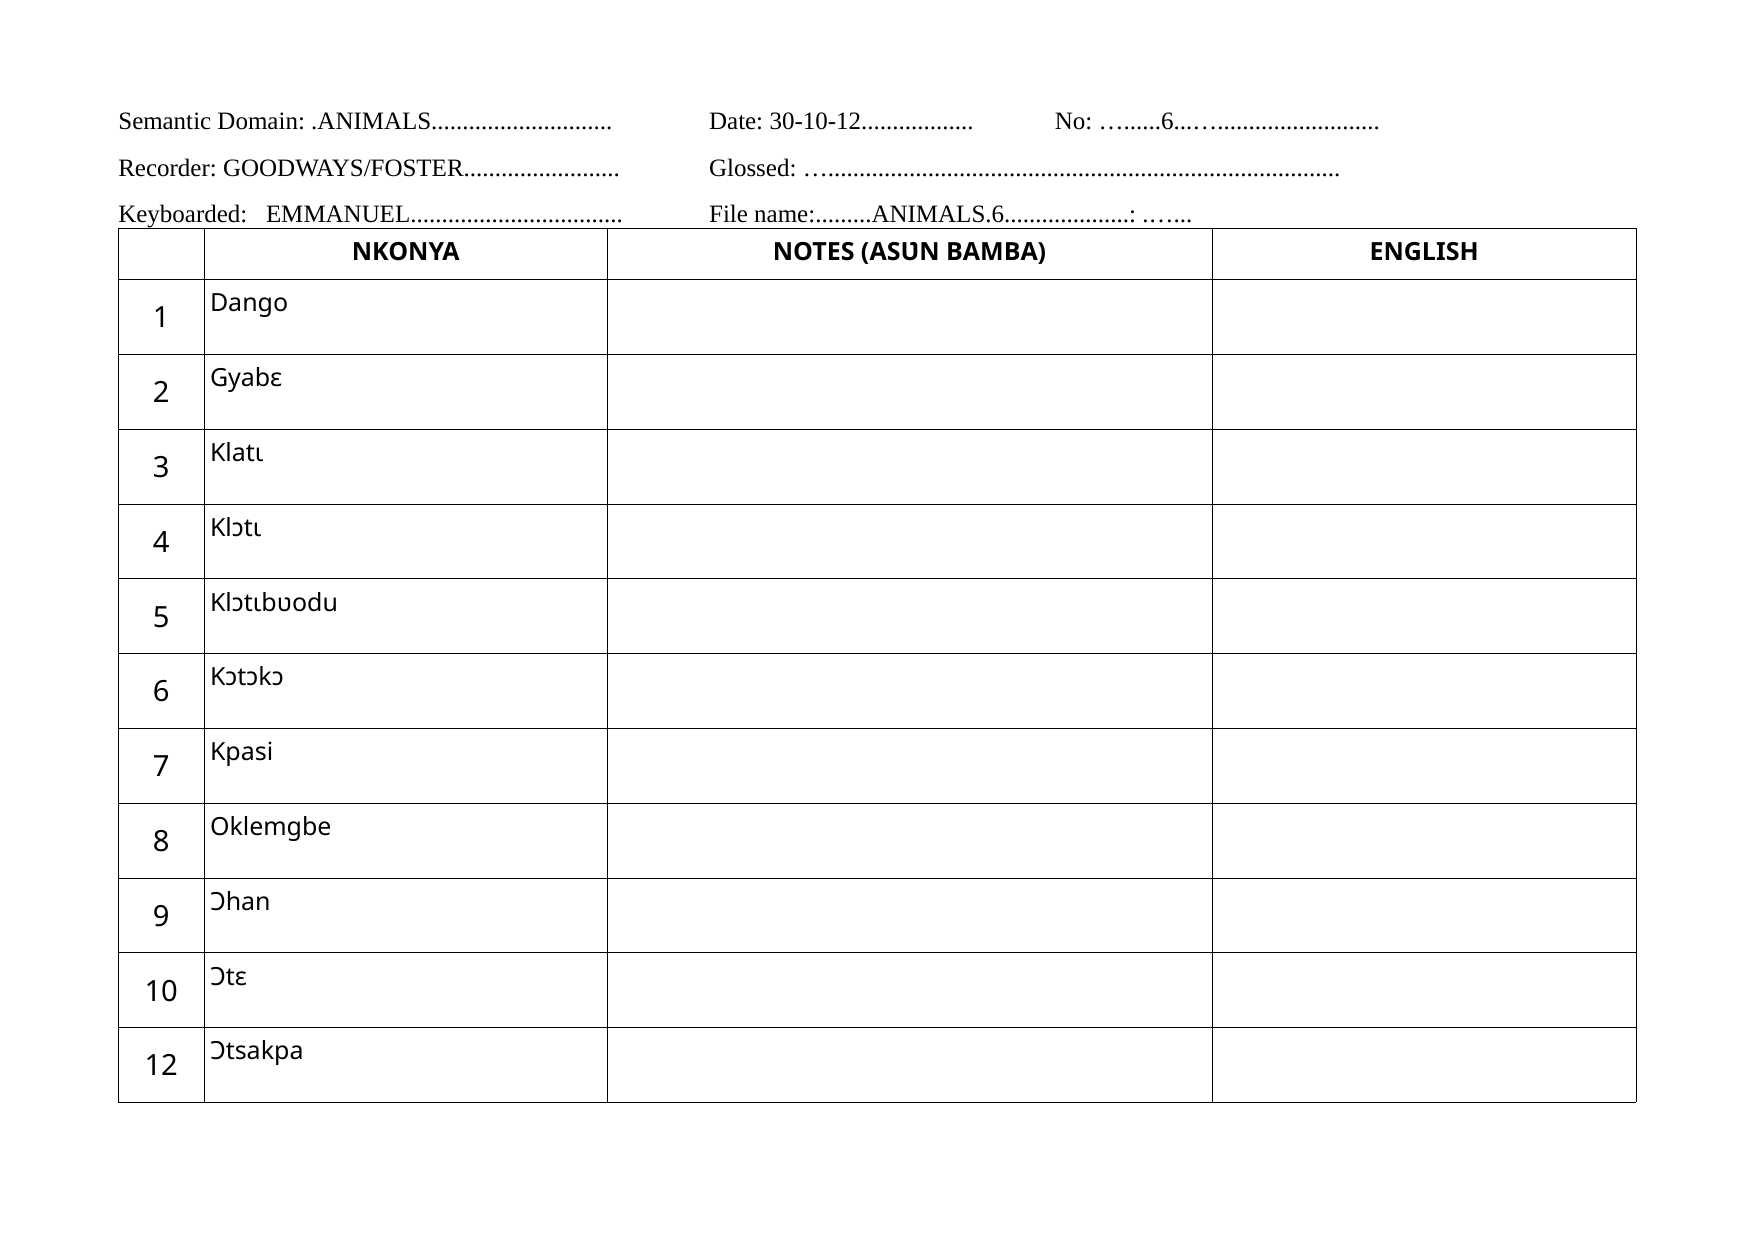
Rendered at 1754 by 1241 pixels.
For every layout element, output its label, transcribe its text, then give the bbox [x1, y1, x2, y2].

table_cell [608, 953, 1212, 1027]
table_cell 9 [119, 879, 204, 952]
table_cell 5 [119, 579, 204, 653]
table_cell [1213, 804, 1636, 877]
table_cell 1 [119, 280, 204, 354]
table_cell Dango [205, 280, 607, 354]
table_header ENGLISH [1213, 229, 1636, 279]
table_cell 8 [119, 804, 204, 877]
table_cell [608, 729, 1212, 803]
table_header NOTES (ASƲN BAMBA) [608, 229, 1212, 279]
text Keyboarded: EMMANUEL.................................. File name:.........ANIMALS.6....................: .…... [118, 199, 1636, 228]
table_cell [1213, 729, 1636, 803]
table_cell Klɔtɩ [205, 505, 607, 578]
table_cell [1213, 430, 1636, 503]
table_cell [608, 1028, 1212, 1102]
table_cell [608, 505, 1212, 578]
table_cell 4 [119, 505, 204, 578]
table_cell [608, 879, 1212, 952]
table_cell Kɔtɔkɔ [205, 654, 607, 728]
table_cell Ɔhan [205, 879, 607, 952]
table_cell 3 [119, 430, 204, 503]
text Recorder: GOODWAYS/FOSTER......................... Glossed: ….................................................................................. [118, 153, 1636, 181]
table_cell Gyabɛ [205, 355, 607, 429]
table_header NKONYA [205, 229, 607, 279]
table_cell Kpasi [205, 729, 607, 803]
table_cell 12 [119, 1028, 204, 1102]
table_cell [608, 355, 1212, 429]
table_header [119, 229, 204, 279]
table_cell 7 [119, 729, 204, 803]
table_cell [1213, 280, 1636, 354]
text Semantic Domain: .ANIMALS............................. Date: 30-10-12.................. No: …......6...….......................... [118, 106, 1636, 135]
table_cell Klatɩ [205, 430, 607, 503]
table_cell 10 [119, 953, 204, 1027]
table_cell [1213, 953, 1636, 1027]
table_cell [608, 804, 1212, 877]
table_cell [608, 430, 1212, 503]
table_cell [608, 280, 1212, 354]
table_cell [1213, 1028, 1636, 1102]
table_cell [1213, 355, 1636, 429]
table_cell [1213, 654, 1636, 728]
table_cell 2 [119, 355, 204, 429]
table_cell [1213, 579, 1636, 653]
table_cell Klɔtɩbʋodu [205, 579, 607, 653]
table_cell [1213, 879, 1636, 952]
table_cell Ɔtsakpa [205, 1028, 607, 1102]
table_cell [608, 579, 1212, 653]
table_cell Ɔtɛ [205, 953, 607, 1027]
table_cell Oklemgbe [205, 804, 607, 877]
table_cell [608, 654, 1212, 728]
table_cell [1213, 505, 1636, 578]
table_cell 6 [119, 654, 204, 728]
